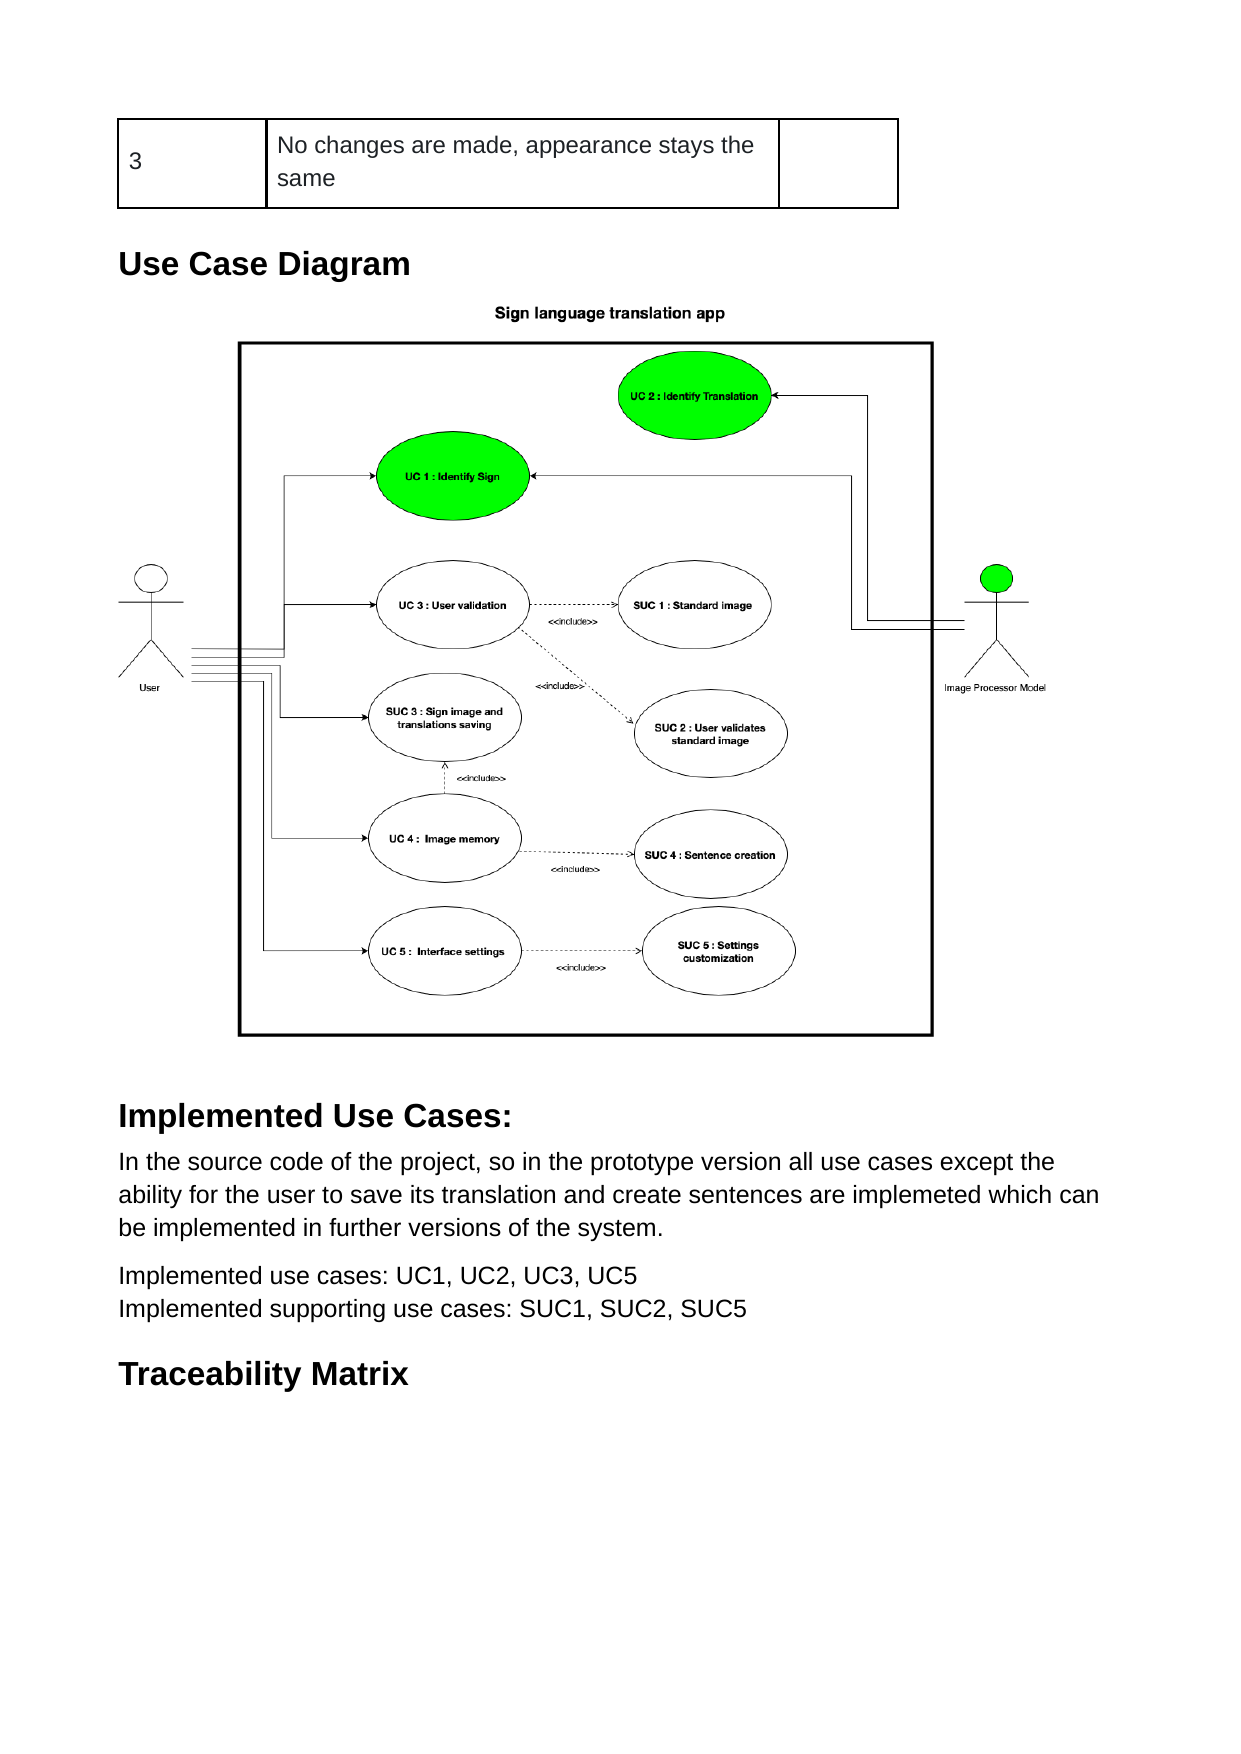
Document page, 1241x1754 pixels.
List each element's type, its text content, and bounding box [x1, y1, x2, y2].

table_cell No changes are made, appearance stays the same [268, 120, 778, 207]
text Use Case Diagram [118, 209, 1122, 282]
text In the source code of the project, so in the prototype version all use cases except the ability for the user to save its translation and create sentences are implemeted which can be implemented in further versions of the system. [118, 1147, 1122, 1242]
table_cell [780, 120, 897, 207]
picture [118, 302, 1049, 1037]
subtitle Traceability Matrix [118, 1354, 1122, 1392]
text Implemented use cases: UC1, UC2, UC3, UC5 Implemented supporting use cases: SUC1, SUC2, SUC5 [118, 1261, 1122, 1323]
subtitle Implemented Use Cases: [118, 1096, 1122, 1135]
table_cell 3 [119, 120, 265, 207]
